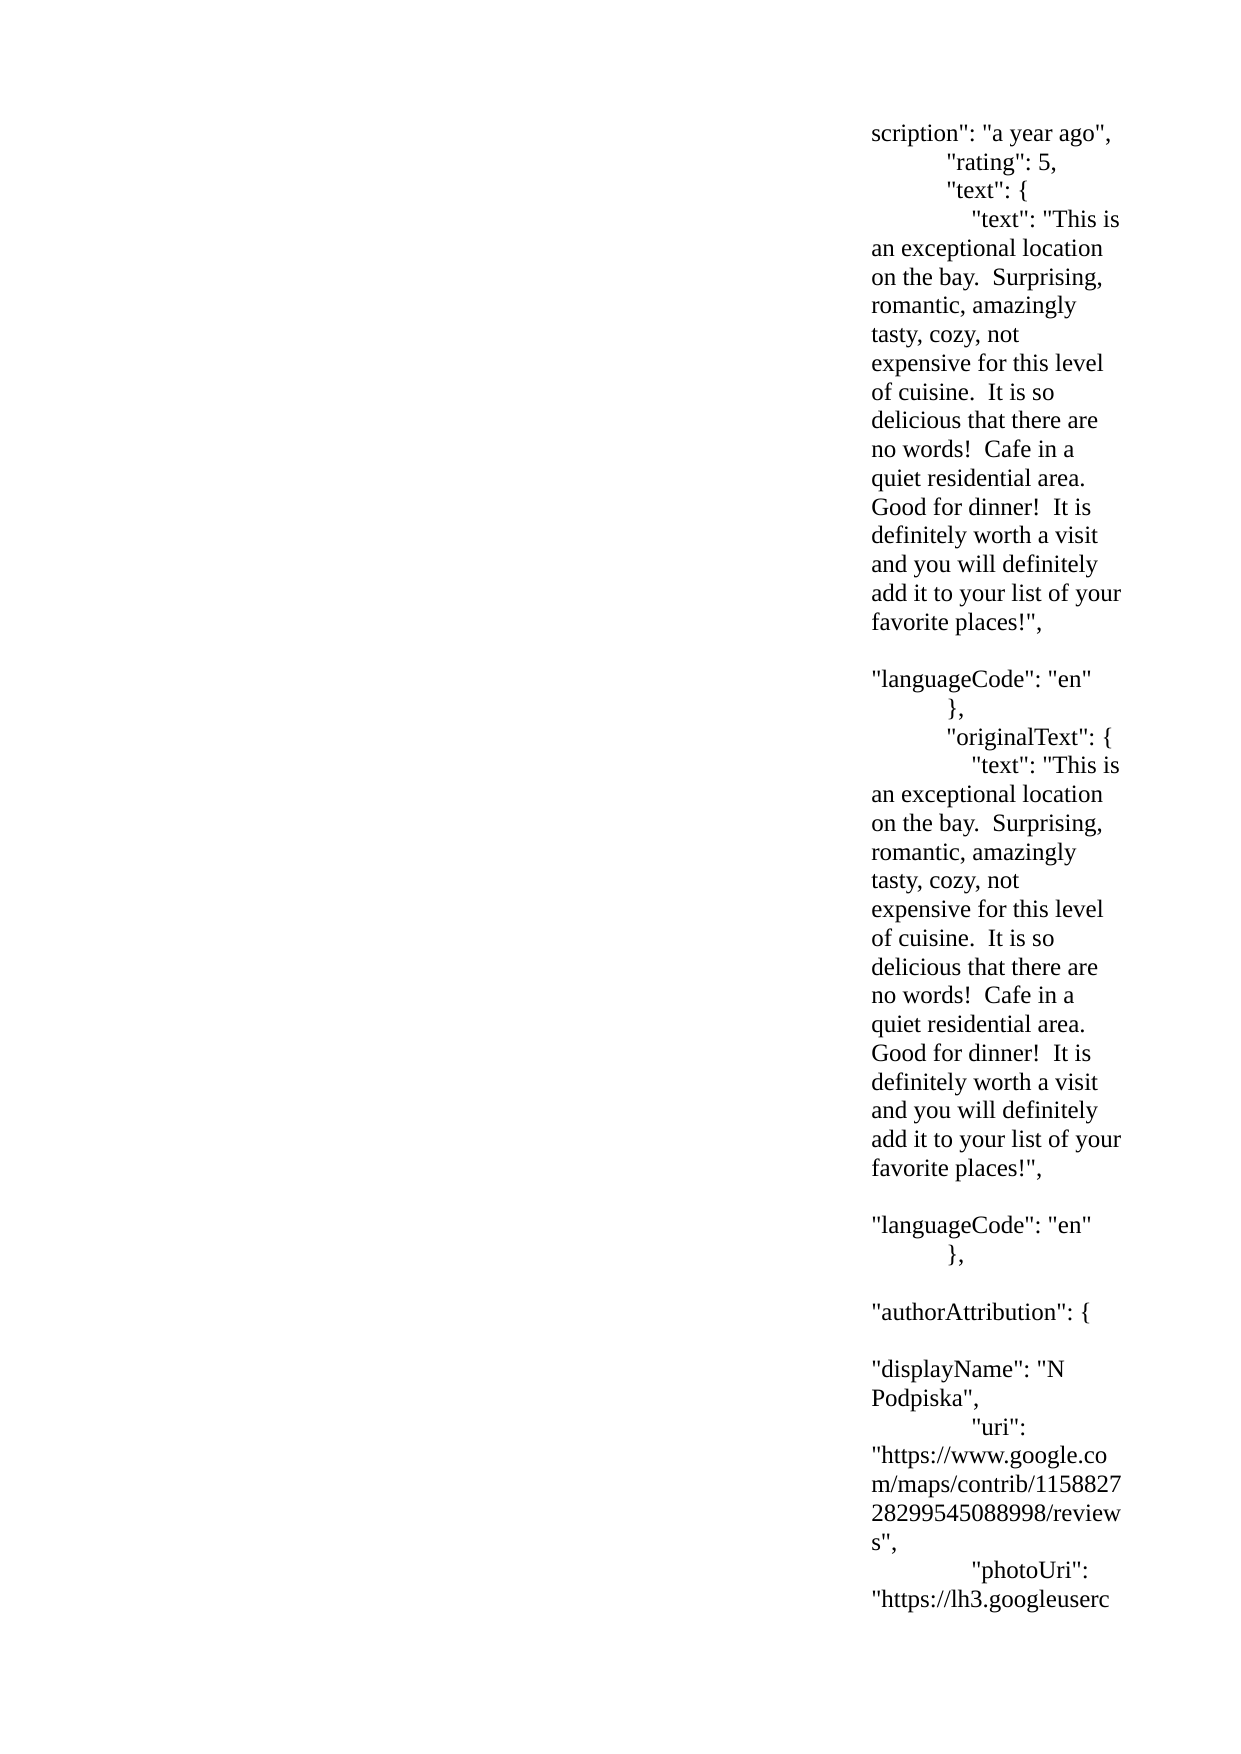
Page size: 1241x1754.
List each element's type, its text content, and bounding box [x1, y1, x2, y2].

table_cell [278, 118, 620, 1613]
table_cell [118, 118, 278, 1613]
table_cell scription": "a year ago", "rating": 5, "text": { "text": "This is an exceptional location on the bay. Surprising, romantic, amazingly tasty, cozy, not expensive for this level of cuisine. It is so delicious that there are no words! Cafe in a quiet residential area. Good for dinner! It is definitely worth a visit and you will definitely add it to your list of your favorite places!", "languageCode": "en" }, "originalText": { "text": "This is an exceptional location on the bay. Surprising, romantic, amazingly tasty, cozy, not expensive for this level of cuisine. It is so delicious that there are no words! Cafe in a quiet residential area. Good for dinner! It is definitely worth a visit and you will definitely add it to your list of your favorite places!", "languageCode": "en" }, "authorAttribution": { "displayName": "N Podpiska", "uri": "https://www.google.com/maps/contrib/115882728299545088998/reviews", "photoUri": "https://lh3.googleuserc [871, 118, 1122, 1613]
table_cell [620, 118, 871, 1613]
